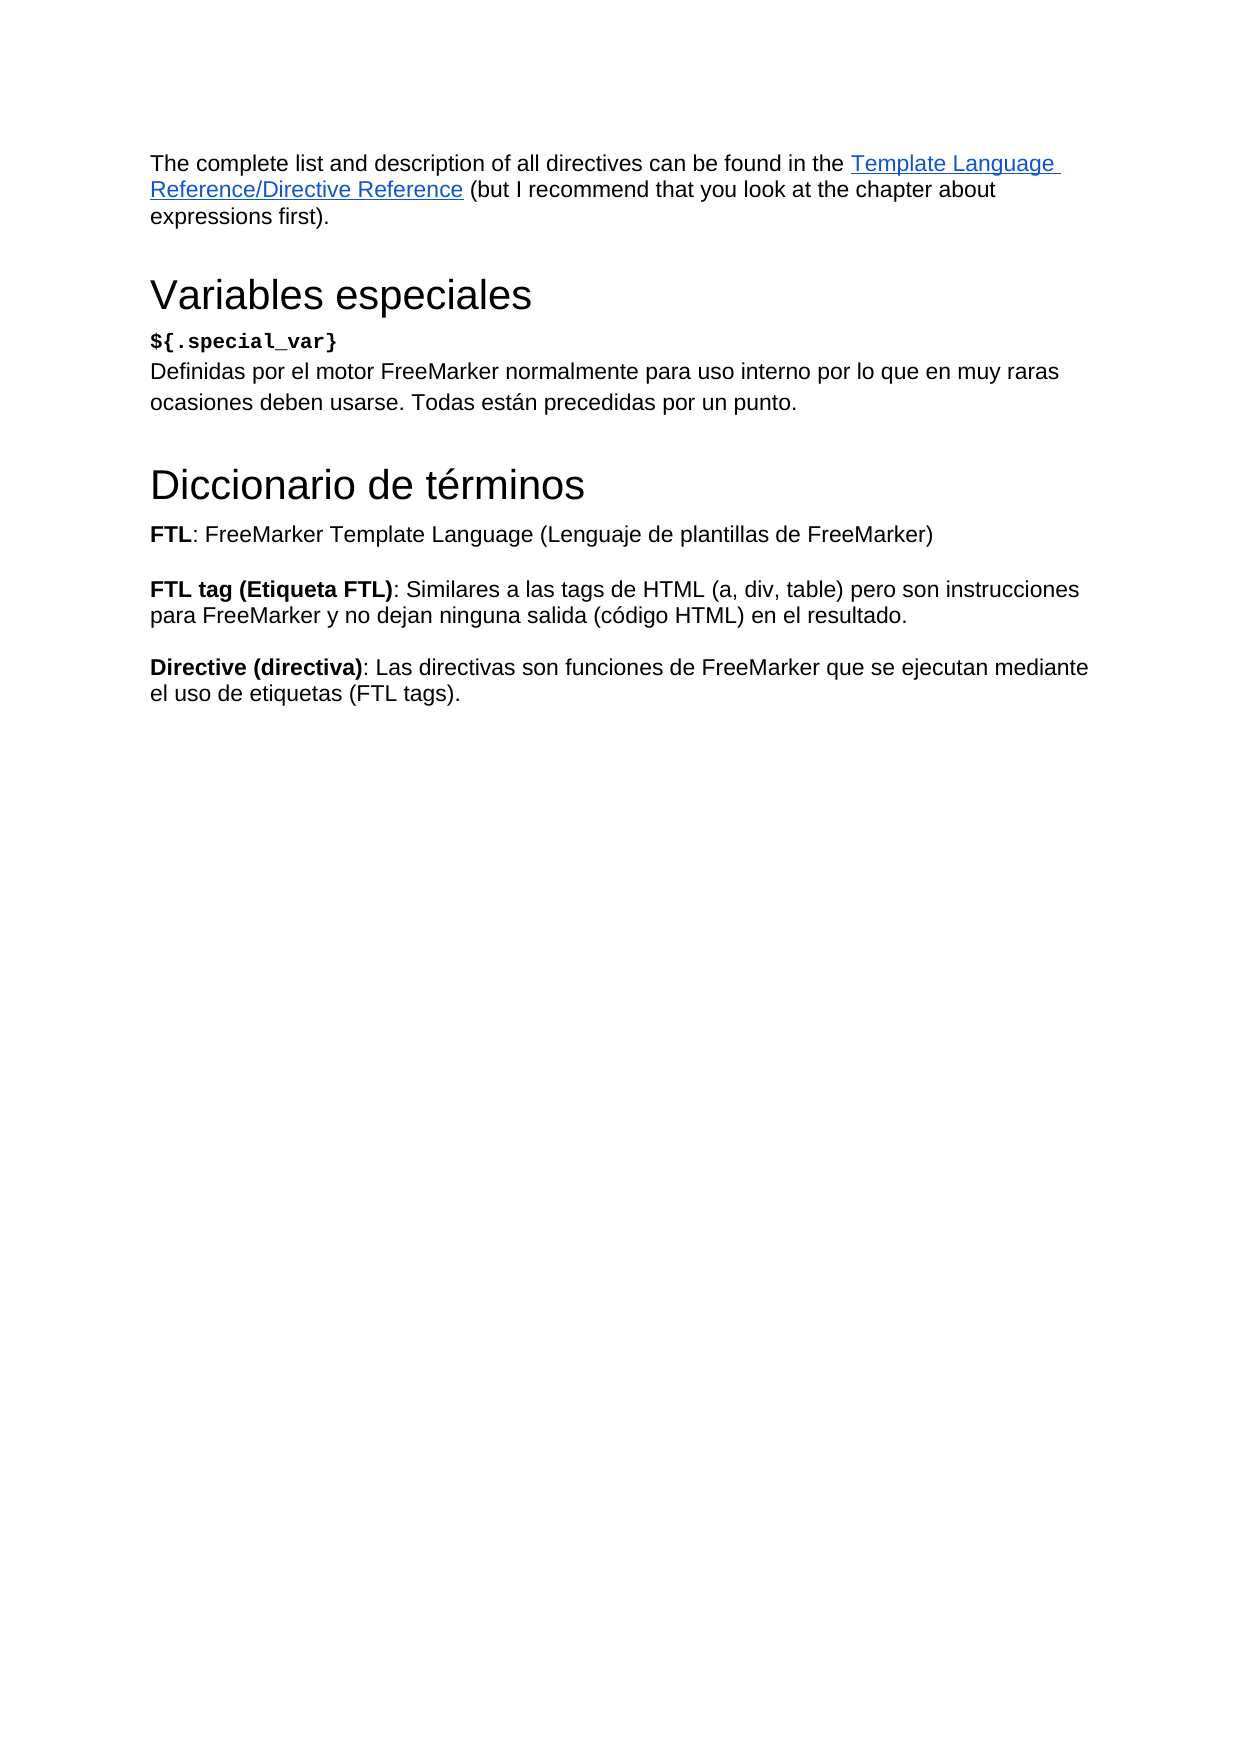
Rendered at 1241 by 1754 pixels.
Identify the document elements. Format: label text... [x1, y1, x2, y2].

text ${.special_var} [150, 331, 1090, 355]
text Directive (directiva): Las directivas son funciones de FreeMarker que se ejecutan mediante el uso de etiquetas (FTL tags). [150, 654, 1090, 706]
subtitle Diccionario de términos [150, 460, 1090, 508]
text FTL tag (Etiqueta FTL): Similares a las tags de HTML (a, div, table) pero son instrucciones para FreeMarker y no dejan ninguna salida (código HTML) en el resultado. [150, 576, 1090, 629]
text The complete list and description of all directives can be found in the Template Language Reference/Directive Reference (but I recommend that you look at the chapter about expressions first). [150, 150, 1090, 229]
text Definidas por el motor FreeMarker normalmente para uso interno por lo que en muy raras ocasiones deben usarse. Todas están precedidas por un punto. [150, 358, 1090, 415]
subtitle Variables especiales [150, 271, 1090, 319]
text FTL: FreeMarker Template Language (Lenguaje de plantillas de FreeMarker) [150, 521, 1090, 547]
